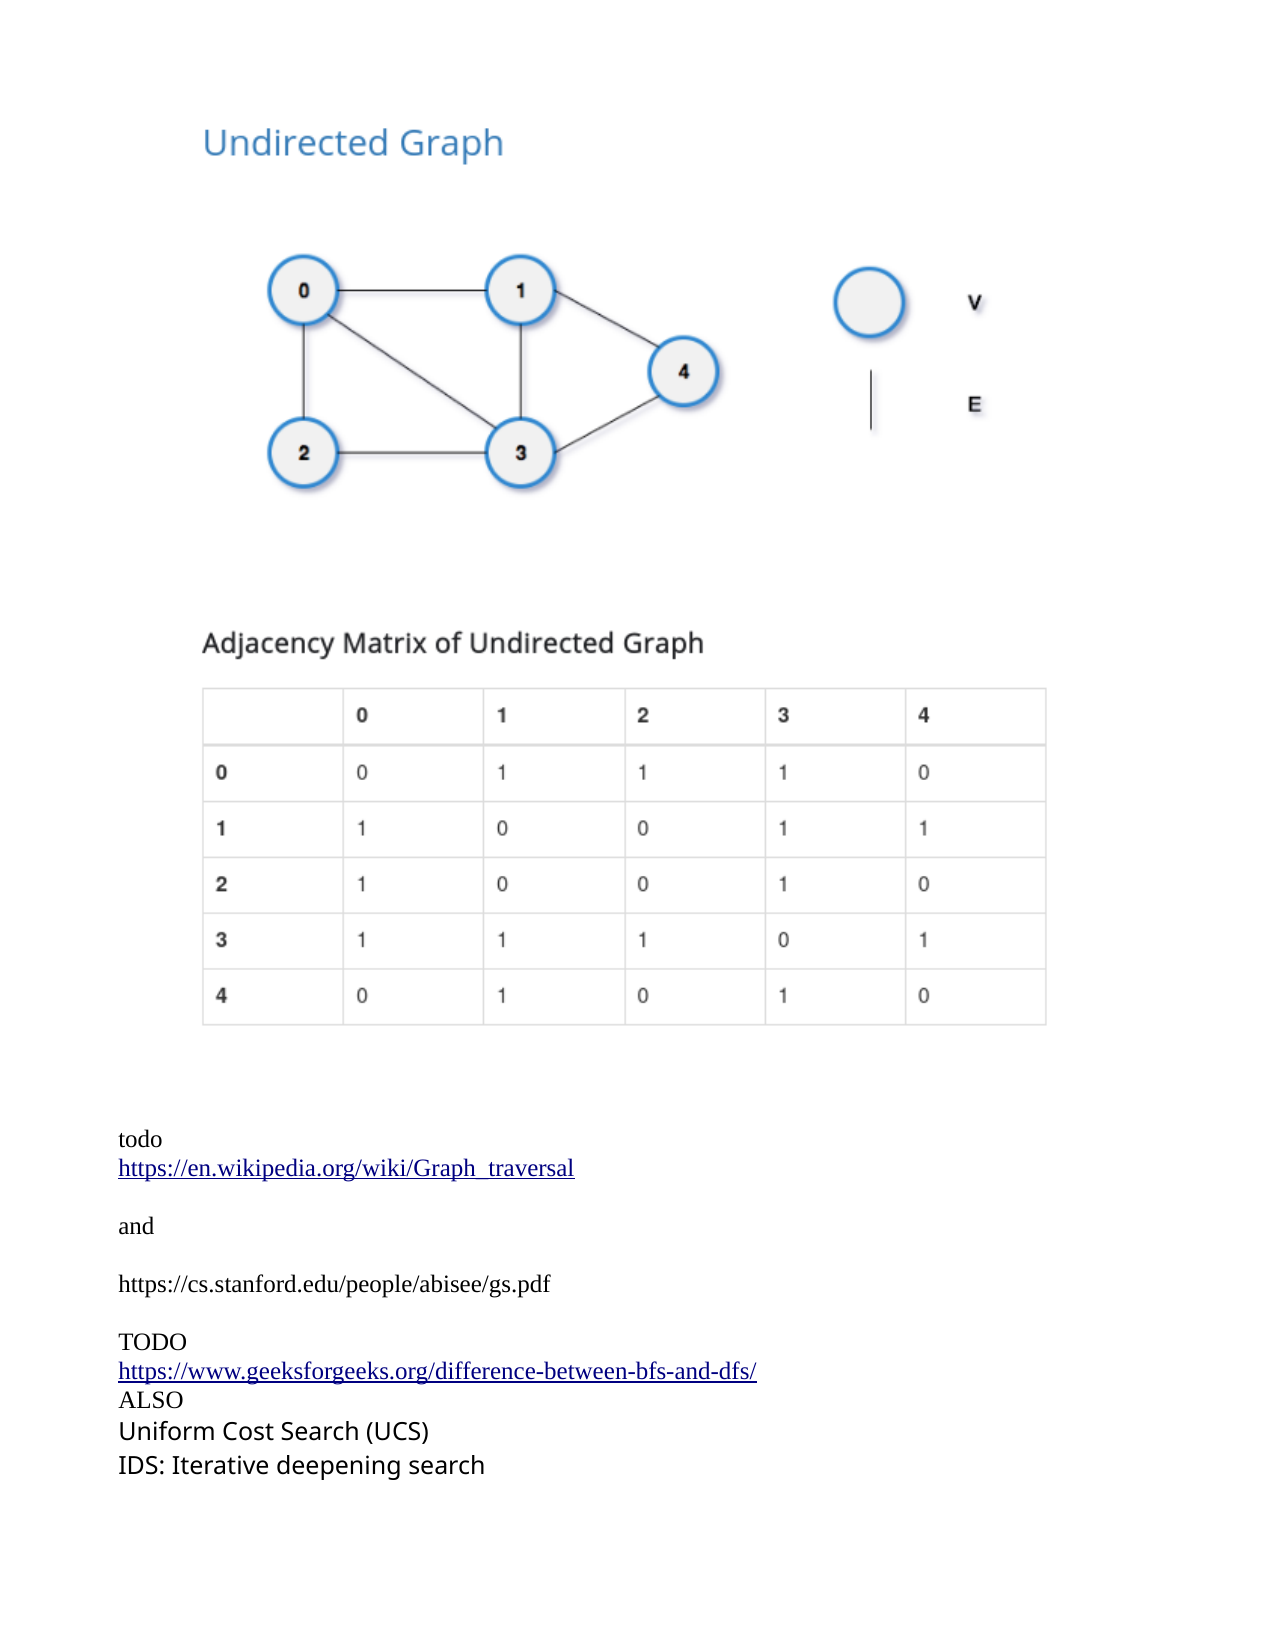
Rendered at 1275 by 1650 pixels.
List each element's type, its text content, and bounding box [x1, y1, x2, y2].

picture [118, 118, 1157, 1071]
text https://cs.stanford.edu/people/abisee/gs.pdf [118, 1269, 1157, 1298]
text and [118, 1211, 1157, 1240]
text TODO https://www.geeksforgeeks.org/difference-between-bfs-and-dfs/ ALSO Uniform Cost Search (UCS) IDS: Iterative deepening search [118, 1327, 1157, 1482]
text todo https://en.wikipedia.org/wiki/Graph_traversal [118, 1124, 1157, 1182]
